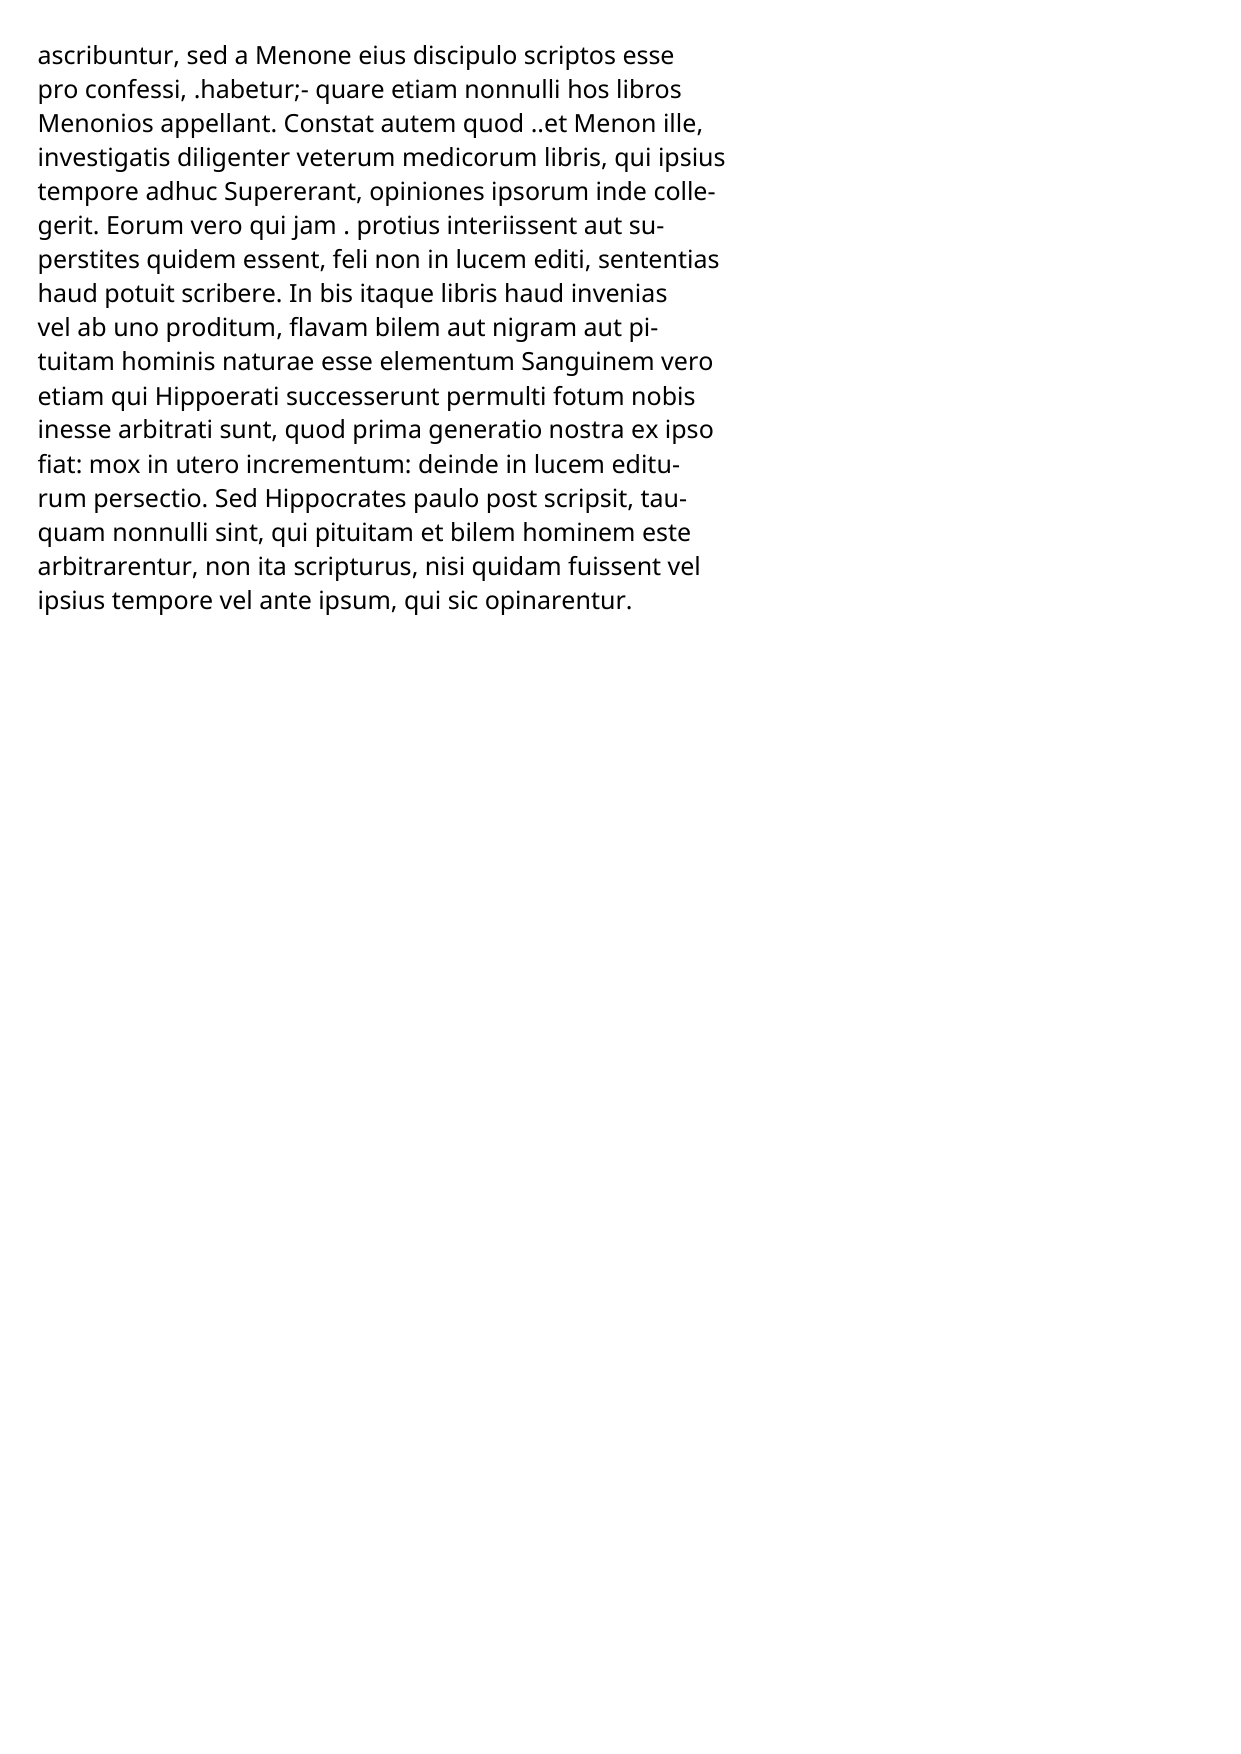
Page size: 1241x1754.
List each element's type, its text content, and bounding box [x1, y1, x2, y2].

text ascribuntur, sed a Menone eius discipulo scriptos esse pro confessi, .habetur;- quare etiam nonnulli hos libros Menonios appellant. Constat autem quod ..et Menon ille, investigatis diligenter veterum medicorum libris, qui ipsius tempore adhuc Supererant, opiniones ipsorum inde colle- gerit. Eorum vero qui jam . protius interiissent aut su- perstites quidem essent, feli non in lucem editi, sententias haud potuit scribere. In bis itaque libris haud invenias vel ab uno proditum, flavam bilem aut nigram aut pi- tuitam hominis naturae esse elementum Sanguinem vero etiam qui Hippoerati successerunt permulti fotum nobis inesse arbitrati sunt, quod prima generatio nostra ex ipso fiat: mox in utero incrementum: deinde in lucem editu- rum persectio. Sed Hippocrates paulo post scripsit, tau- quam nonnulli sint, qui pituitam et bilem hominem este arbitrarentur, non ita scripturus, nisi quidam fuissent vel ipsius tempore vel ante ipsum, qui sic opinarentur. [37, 37, 1203, 617]
